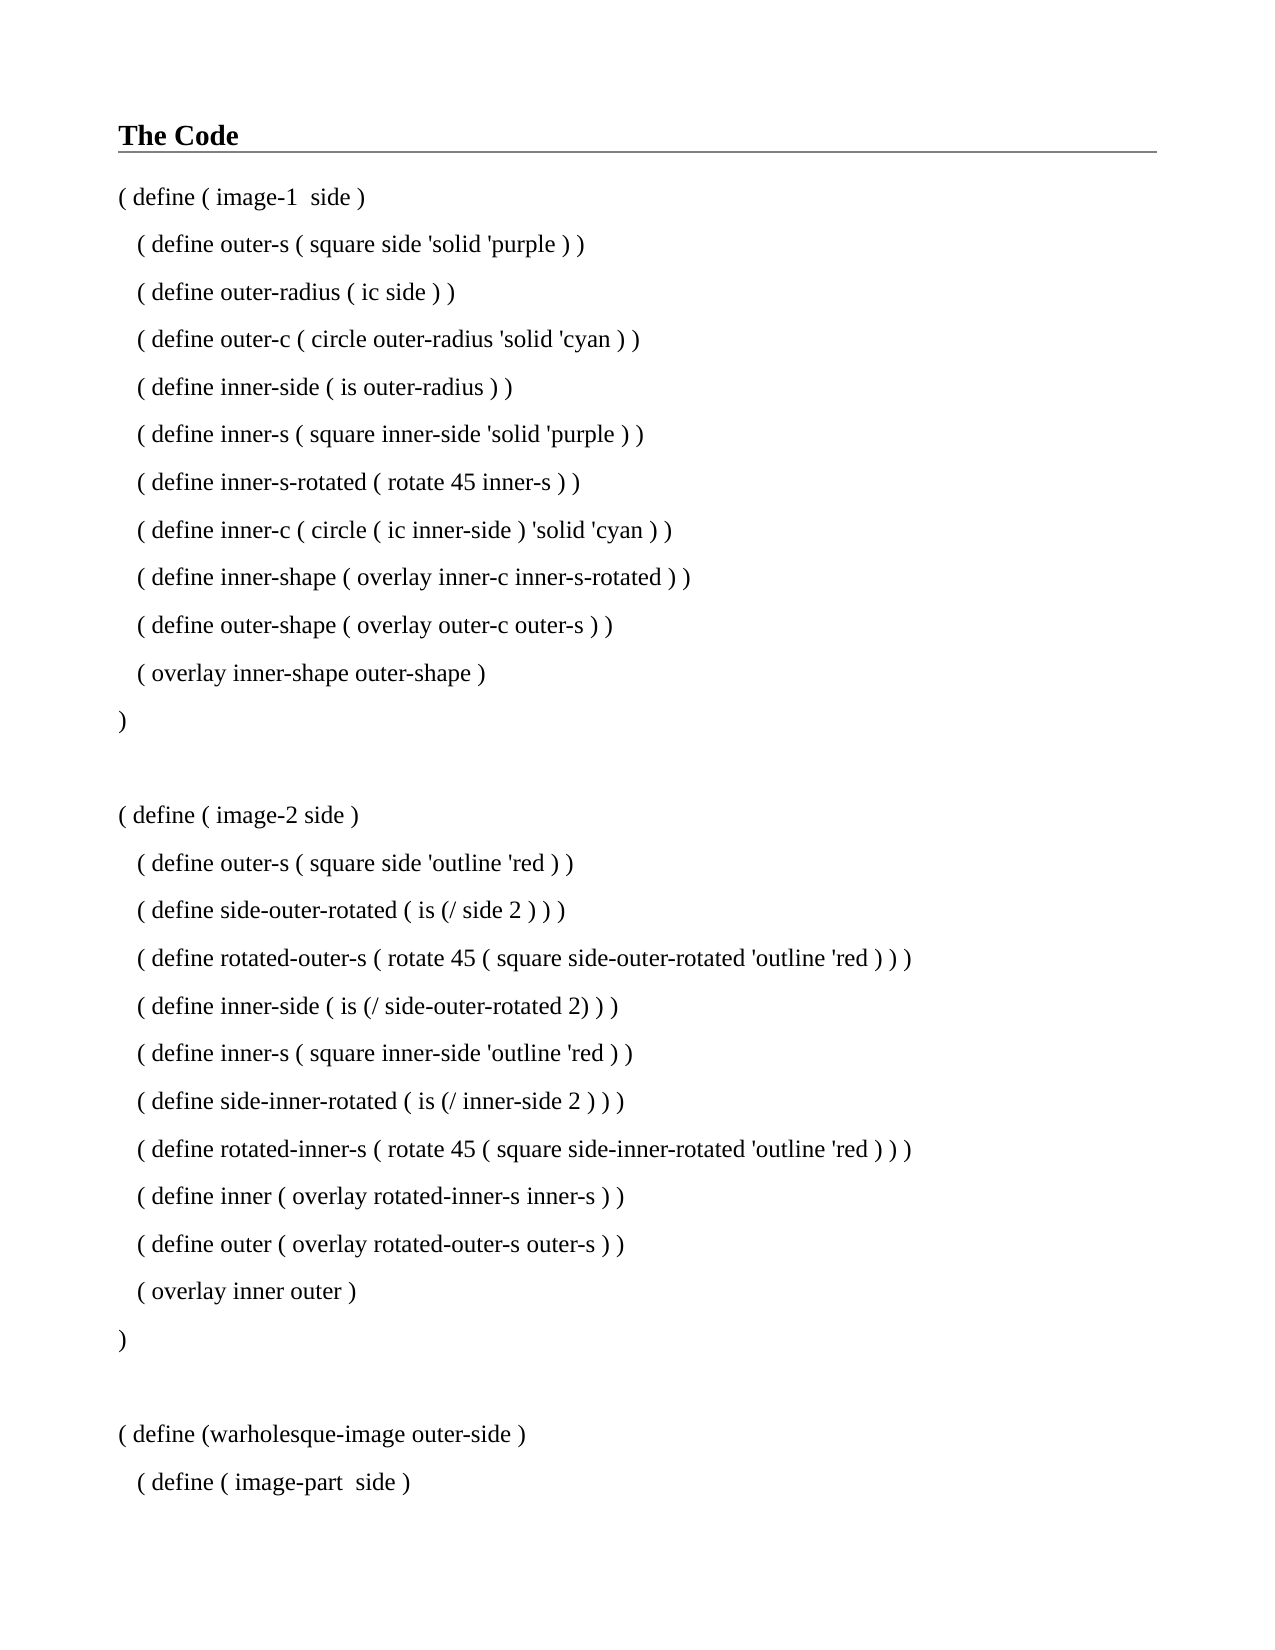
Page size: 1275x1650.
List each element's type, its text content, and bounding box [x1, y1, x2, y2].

text The Code [118, 118, 1157, 151]
text ( define outer-s ( square side 'outline 'red ) ) [118, 848, 1157, 877]
text ( define ( image-2 side ) [118, 800, 1157, 829]
text ( overlay inner outer ) [118, 1276, 1157, 1305]
text ( define outer-c ( circle outer-radius 'solid 'cyan ) ) [118, 324, 1157, 353]
text ( define inner-shape ( overlay inner-c inner-s-rotated ) ) [118, 562, 1157, 591]
text ( define inner-c ( circle ( ic inner-side ) 'solid 'cyan ) ) [118, 515, 1157, 543]
text ( define inner-s ( square inner-side 'solid 'purple ) ) [118, 419, 1157, 448]
text ( define outer-shape ( overlay outer-c outer-s ) ) [118, 610, 1157, 639]
text ( define side-outer-rotated ( is (/ side 2 ) ) ) [118, 896, 1157, 924]
text ( define (warholesque-image outer-side ) [118, 1419, 1157, 1448]
text ( define ( image-1 side ) [118, 182, 1157, 210]
text ( define outer-radius ( ic side ) ) [118, 277, 1157, 306]
text ( define inner-side ( is outer-radius ) ) [118, 372, 1157, 401]
text ( define rotated-outer-s ( rotate 45 ( square side-outer-rotated 'outline 'red ) ) ) [118, 943, 1157, 972]
text ( define inner-side ( is (/ side-outer-rotated 2) ) ) [118, 991, 1157, 1019]
text ( define ( image-part side ) [118, 1467, 1157, 1496]
text ( define inner ( overlay rotated-inner-s inner-s ) ) [118, 1181, 1157, 1210]
text ( define outer-s ( square side 'solid 'purple ) ) [118, 229, 1157, 258]
text ( define inner-s ( square inner-side 'outline 'red ) ) [118, 1038, 1157, 1067]
text ( overlay inner-shape outer-shape ) [118, 658, 1157, 686]
text ( define rotated-inner-s ( rotate 45 ( square side-inner-rotated 'outline 'red ) ) ) [118, 1134, 1157, 1162]
text ) [118, 1324, 1157, 1353]
text ( define outer ( overlay rotated-outer-s outer-s ) ) [118, 1229, 1157, 1258]
text ) [118, 705, 1157, 734]
text ( define side-inner-rotated ( is (/ inner-side 2 ) ) ) [118, 1086, 1157, 1115]
text ( define inner-s-rotated ( rotate 45 inner-s ) ) [118, 467, 1157, 496]
